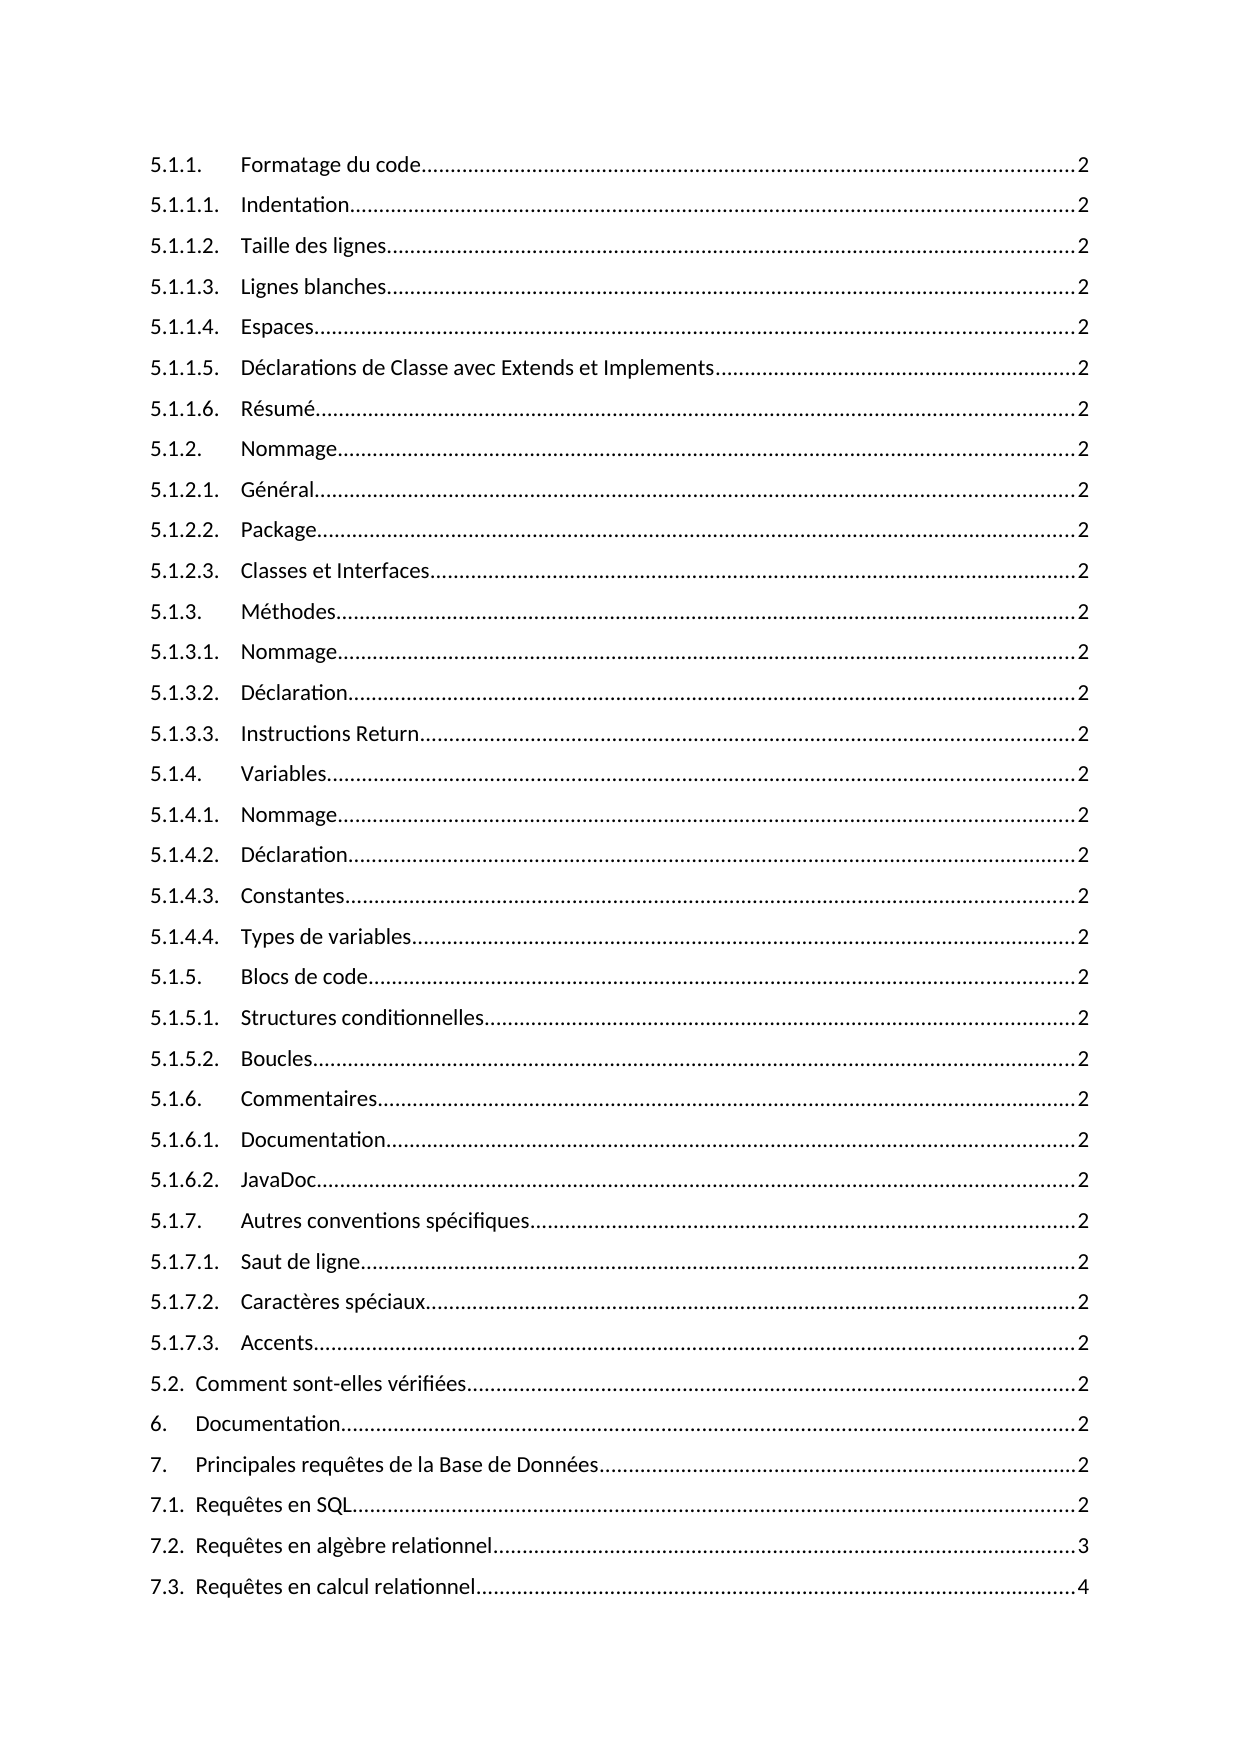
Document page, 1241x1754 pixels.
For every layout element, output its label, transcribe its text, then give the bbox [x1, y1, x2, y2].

text 7. Principales requêtes de la Base de Données 2 [150, 1450, 1090, 1478]
text 5.1.3. Méthodes 2 [150, 597, 1090, 625]
text 5.1.2.2. Package 2 [150, 516, 1090, 544]
text 5.1.4.4. Types de variables 2 [150, 922, 1090, 950]
text 5.1.3.1. Nommage 2 [150, 637, 1090, 666]
text 5.1.1.2. Taille des lignes 2 [150, 231, 1090, 259]
text 5.1.3.3. Instructions Return 2 [150, 719, 1090, 747]
text 5.1.1.1. Indentation 2 [150, 191, 1090, 219]
text 5.1.1.4. Espaces 2 [150, 312, 1090, 341]
text 5.1.2.3. Classes et Interfaces 2 [150, 556, 1090, 584]
text 5.1.6. Commentaires 2 [150, 1084, 1090, 1112]
text 5.1.1.6. Résumé 2 [150, 394, 1090, 422]
text 5.1.3.2. Déclaration 2 [150, 678, 1090, 706]
text 5.1.5.2. Boucles 2 [150, 1044, 1090, 1072]
text 5.1.4.1. Nommage 2 [150, 800, 1090, 828]
text 5.1.5. Blocs de code 2 [150, 962, 1090, 991]
text 5.1.2. Nommage 2 [150, 434, 1090, 462]
text 5.1.6.2. JavaDoc 2 [150, 1166, 1090, 1194]
text 5.1.5.1. Structures conditionnelles 2 [150, 1003, 1090, 1031]
text 7.3. Requêtes en calcul relationnel 4 [150, 1572, 1090, 1600]
text 5.1.7.2. Caractères spéciaux 2 [150, 1287, 1090, 1316]
text 7.2. Requêtes en algèbre relationnel 3 [150, 1531, 1090, 1559]
text 5.1.4.3. Constantes 2 [150, 881, 1090, 909]
text 5.1.1. Formatage du code 2 [150, 150, 1090, 178]
text 5.1.6.1. Documentation 2 [150, 1125, 1090, 1153]
text 5.1.4. Variables 2 [150, 759, 1090, 787]
text 6. Documentation 2 [150, 1409, 1090, 1437]
text 5.1.4.2. Déclaration 2 [150, 841, 1090, 869]
text 5.1.1.5. Déclarations de Classe avec Extends et Implements 2 [150, 353, 1090, 381]
text 5.1.7. Autres conventions spécifiques 2 [150, 1206, 1090, 1234]
text 7.1. Requêtes en SQL 2 [150, 1491, 1090, 1519]
text 5.1.2.1. Général 2 [150, 475, 1090, 503]
text 5.1.7.1. Saut de ligne 2 [150, 1247, 1090, 1275]
text 5.2. Comment sont-elles vérifiées 2 [150, 1369, 1090, 1397]
text 5.1.7.3. Accents 2 [150, 1328, 1090, 1356]
text 5.1.1.3. Lignes blanches 2 [150, 272, 1090, 300]
